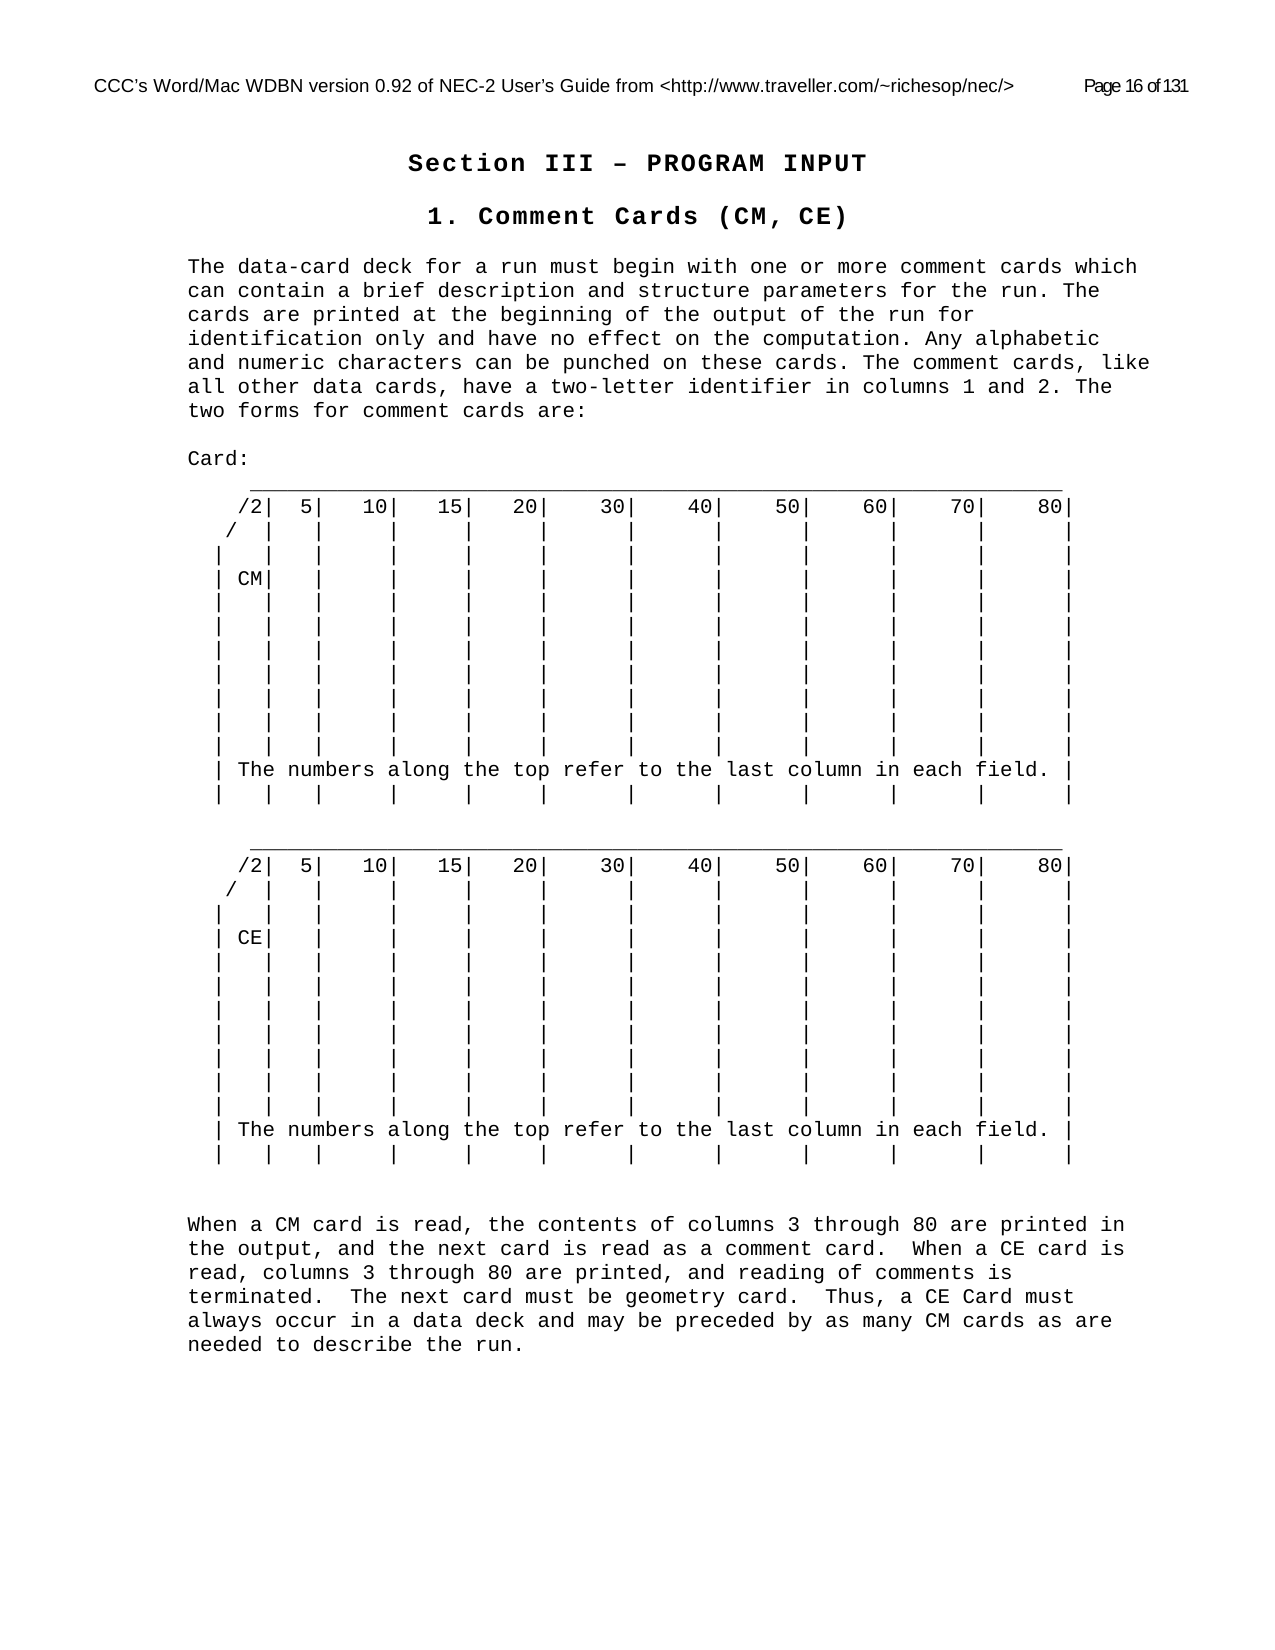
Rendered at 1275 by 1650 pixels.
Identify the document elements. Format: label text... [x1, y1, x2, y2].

text | | | | | | | | | | | | [187, 663, 1181, 687]
text and numeric characters can be punched on these cards. The comment cards, like [187, 352, 1181, 376]
text terminated. The next card must be geometry card. Thus, a CE Card must [187, 1286, 1181, 1310]
text | CE| | | | | | | | | | | [187, 927, 1181, 951]
text needed to describe the run. [187, 1334, 1181, 1358]
text | | | | | | | | | | | | [187, 543, 1181, 567]
text | | | | | | | | | | | | [187, 903, 1181, 927]
text | | | | | | | | | | | | [187, 687, 1181, 711]
text | CM| | | | | | | | | | | [187, 567, 1181, 591]
text 1. Comment Cards (CM, CE) [187, 203, 1087, 232]
text read, columns 3 through 80 are printed, and reading of comments is [187, 1262, 1181, 1286]
text can contain a brief description and structure parameters for the run. The [187, 280, 1181, 304]
text | The numbers along the top refer to the last column in each field. | [187, 1118, 1181, 1142]
text | | | | | | | | | | | | [187, 1071, 1181, 1094]
text | | | | | | | | | | | | [187, 1047, 1181, 1071]
text | | | | | | | | | | | | [187, 1142, 1181, 1166]
text | | | | | | | | | | | | [187, 999, 1181, 1023]
text | | | | | | | | | | | | [187, 783, 1181, 807]
text identification only and have no effect on the computation. Any alphabetic [187, 328, 1181, 352]
text | | | | | | | | | | | | [187, 975, 1181, 999]
text Section III – PROGRAM INPUT [187, 150, 1087, 178]
text / | | | | | | | | | | | [187, 879, 1181, 903]
text | | | | | | | | | | | | [187, 735, 1181, 759]
text always occur in a data deck and may be preceded by as many CM cards as are [187, 1310, 1181, 1334]
text all other data cards, have a two-letter identifier in columns 1 and 2. The [187, 376, 1181, 400]
text | | | | | | | | | | | | [187, 951, 1181, 975]
text | | | | | | | | | | | | [187, 1094, 1181, 1118]
text _________________________________________________________________ [187, 472, 1181, 496]
text The data-card deck for a run must begin with one or more comment cards which [187, 256, 1181, 280]
text | The numbers along the top refer to the last column in each field. | [187, 759, 1181, 783]
text _________________________________________________________________ [187, 831, 1181, 855]
text | | | | | | | | | | | | [187, 591, 1181, 615]
text | | | | | | | | | | | | [187, 639, 1181, 663]
text the output, and the next card is read as a comment card. When a CE card is [187, 1238, 1181, 1262]
text | | | | | | | | | | | | [187, 1023, 1181, 1047]
text cards are printed at the beginning of the output of the run for [187, 304, 1181, 328]
text /2| 5| 10| 15| 20| 30| 40| 50| 60| 70| 80| [187, 855, 1181, 879]
text | | | | | | | | | | | | [187, 615, 1181, 639]
text two forms for comment cards are: [187, 400, 1181, 424]
text /2| 5| 10| 15| 20| 30| 40| 50| 60| 70| 80| [187, 496, 1181, 519]
text When a CM card is read, the contents of columns 3 through 80 are printed in [187, 1214, 1181, 1238]
text Card: [187, 448, 1181, 472]
text | | | | | | | | | | | | [187, 711, 1181, 735]
text / | | | | | | | | | | | [187, 519, 1181, 543]
